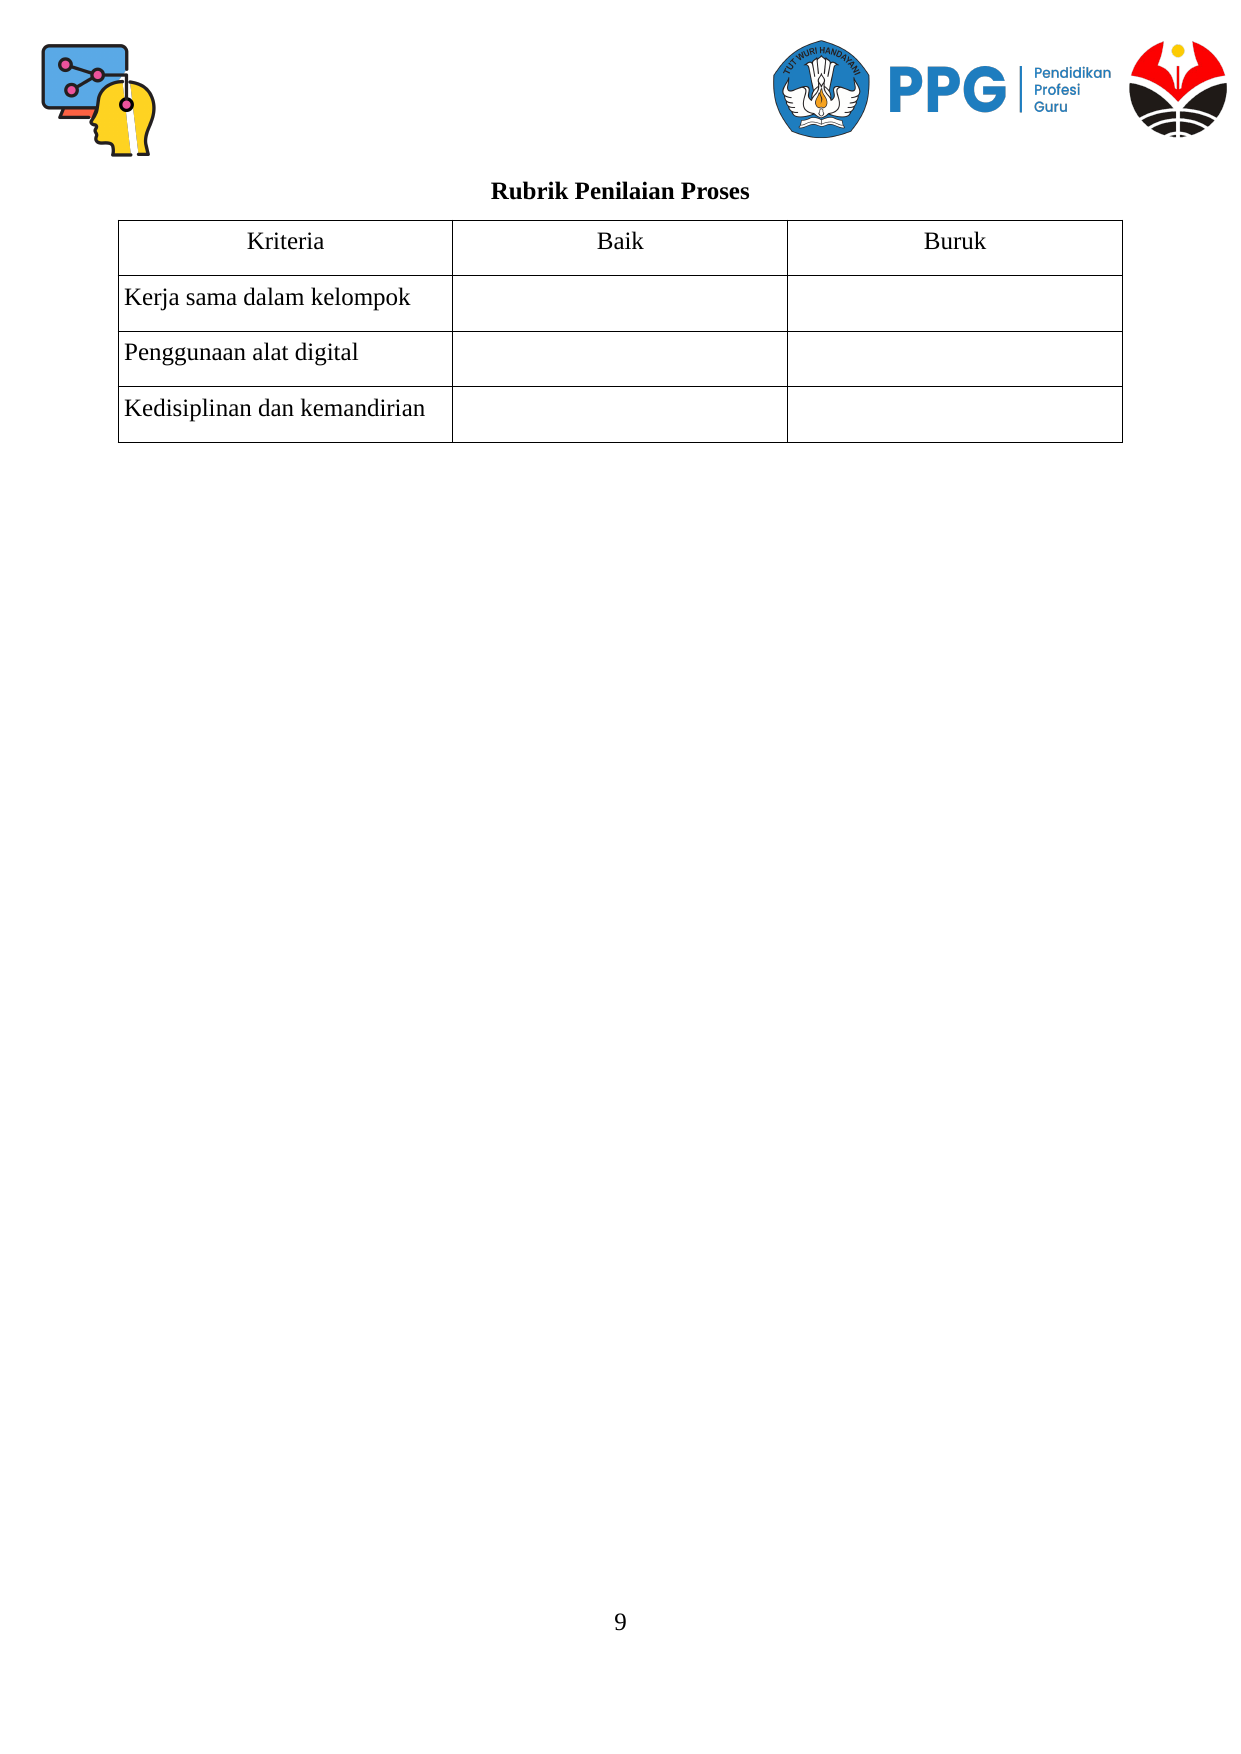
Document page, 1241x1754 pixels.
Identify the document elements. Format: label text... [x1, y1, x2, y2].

table_cell [788, 387, 1122, 442]
table_cell [453, 332, 787, 386]
table_cell Kedisiplinan dan kemandirian [119, 387, 452, 442]
picture [0, 9, 166, 175]
table_cell [788, 332, 1122, 386]
table_header Kriteria [119, 221, 452, 275]
table_header Baik [453, 221, 787, 275]
table_cell Kerja sama dalam kelompok [119, 276, 452, 331]
table_header Buruk [788, 221, 1122, 275]
table_cell [453, 276, 787, 331]
table_cell [788, 276, 1122, 331]
table_cell Penggunaan alat digital [119, 332, 452, 386]
table_cell [453, 387, 787, 442]
picture [756, 20, 1241, 156]
text Rubrik Penilaian Proses [118, 176, 1122, 205]
